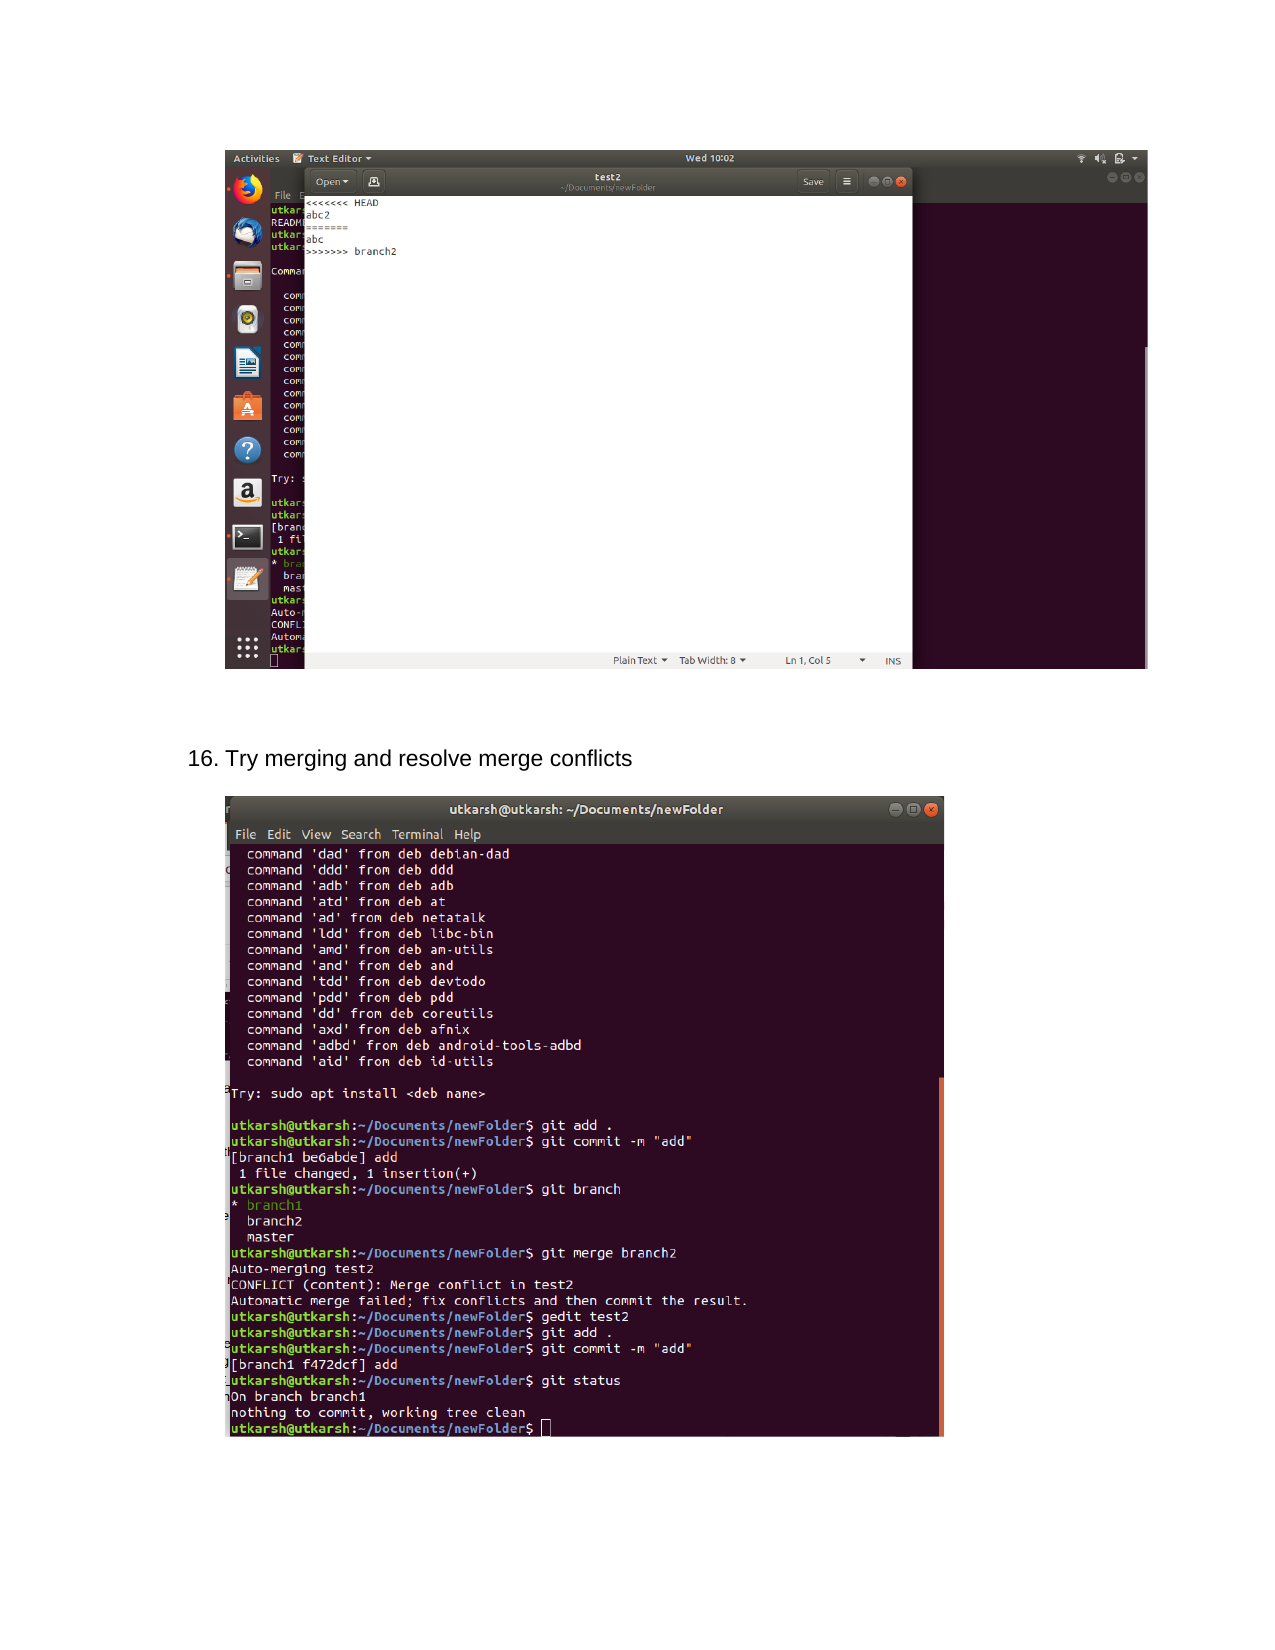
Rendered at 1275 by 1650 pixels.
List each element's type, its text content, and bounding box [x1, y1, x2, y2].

picture [225, 150, 1148, 669]
picture [225, 796, 945, 1437]
list Try merging and resolve merge conflicts [187, 745, 1125, 772]
